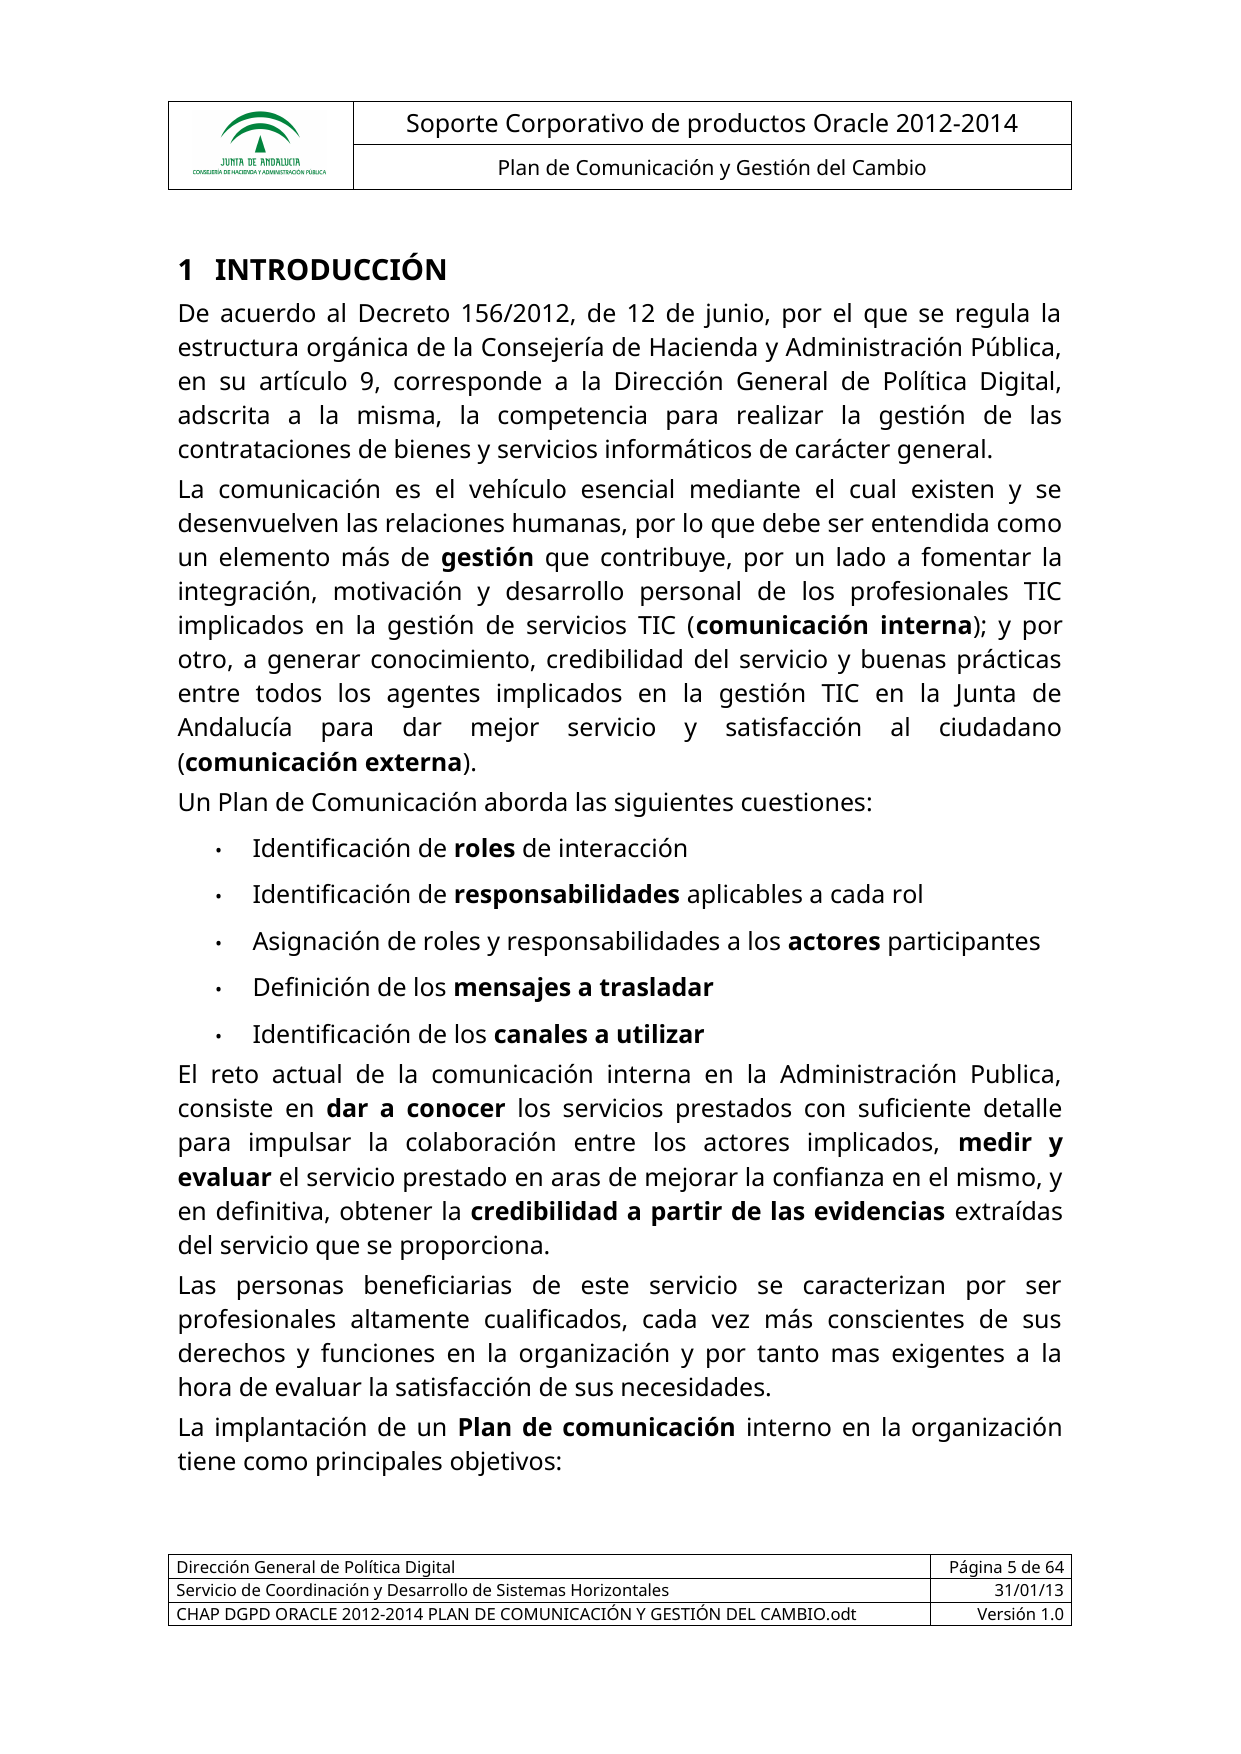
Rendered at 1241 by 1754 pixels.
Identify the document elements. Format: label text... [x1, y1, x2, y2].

list Asignación de roles y responsabilidades a los actores participantes [215, 923, 1063, 958]
list Identificación de los canales a utilizar [215, 1017, 1063, 1051]
text Las personas beneficiarias de este servicio se caracterizan por ser profesionales altamente cualificados, cada vez más conscientes de sus derechos y funciones en la organización y por tanto mas exigentes a la hora de evaluar la satisfacción de sus necesidades. [177, 1267, 1063, 1403]
text El reto actual de la comunicación interna en la Administración Publica, consiste en dar a conocer los servicios prestados con suficiente detalle para impulsar la colaboración entre los actores implicados, medir y evaluar el servicio prestado en aras de mejorar la confianza en el mismo, y en definitiva, obtener la credibilidad a partir de las evidencias extraídas del servicio que se proporciona. [177, 1057, 1063, 1261]
text Un Plan de Comunicación aborda las siguientes cuestiones: [177, 784, 1063, 818]
picture [192, 110, 327, 175]
list Identificación de roles de interacción [215, 830, 1063, 864]
subtitle INTRODUCCIÓN [177, 249, 1063, 289]
list Identificación de responsabilidades aplicables a cada rol [215, 877, 1063, 911]
text La implantación de un Plan de comunicación interno en la organización tiene como principales objetivos: [177, 1409, 1063, 1478]
list Definición de los mensajes a trasladar [215, 970, 1063, 1004]
text De acuerdo al Decreto 156/2012, de 12 de junio, por el que se regula la estructura orgánica de la Consejería de Hacienda y Administración Pública, en su artículo 9, corresponde a la Dirección General de Política Digital, adscrita a la misma, la competencia para realizar la gestión de las contrataciones de bienes y servicios informáticos de carácter general. [177, 295, 1063, 466]
text La comunicación es el vehículo esencial mediante el cual existen y se desenvuelven las relaciones humanas, por lo que debe ser entendida como un elemento más de gestión que contribuye, por un lado a fomentar la integración, motivación y desarrollo personal de los profesionales TIC implicados en la gestión de servicios TIC (comunicación interna); y por otro, a generar conocimiento, credibilidad del servicio y buenas prácticas entre todos los agentes implicados en la gestión TIC en la Junta de Andalucía para dar mejor servicio y satisfacción al ciudadano (comunicación externa). [177, 472, 1063, 778]
